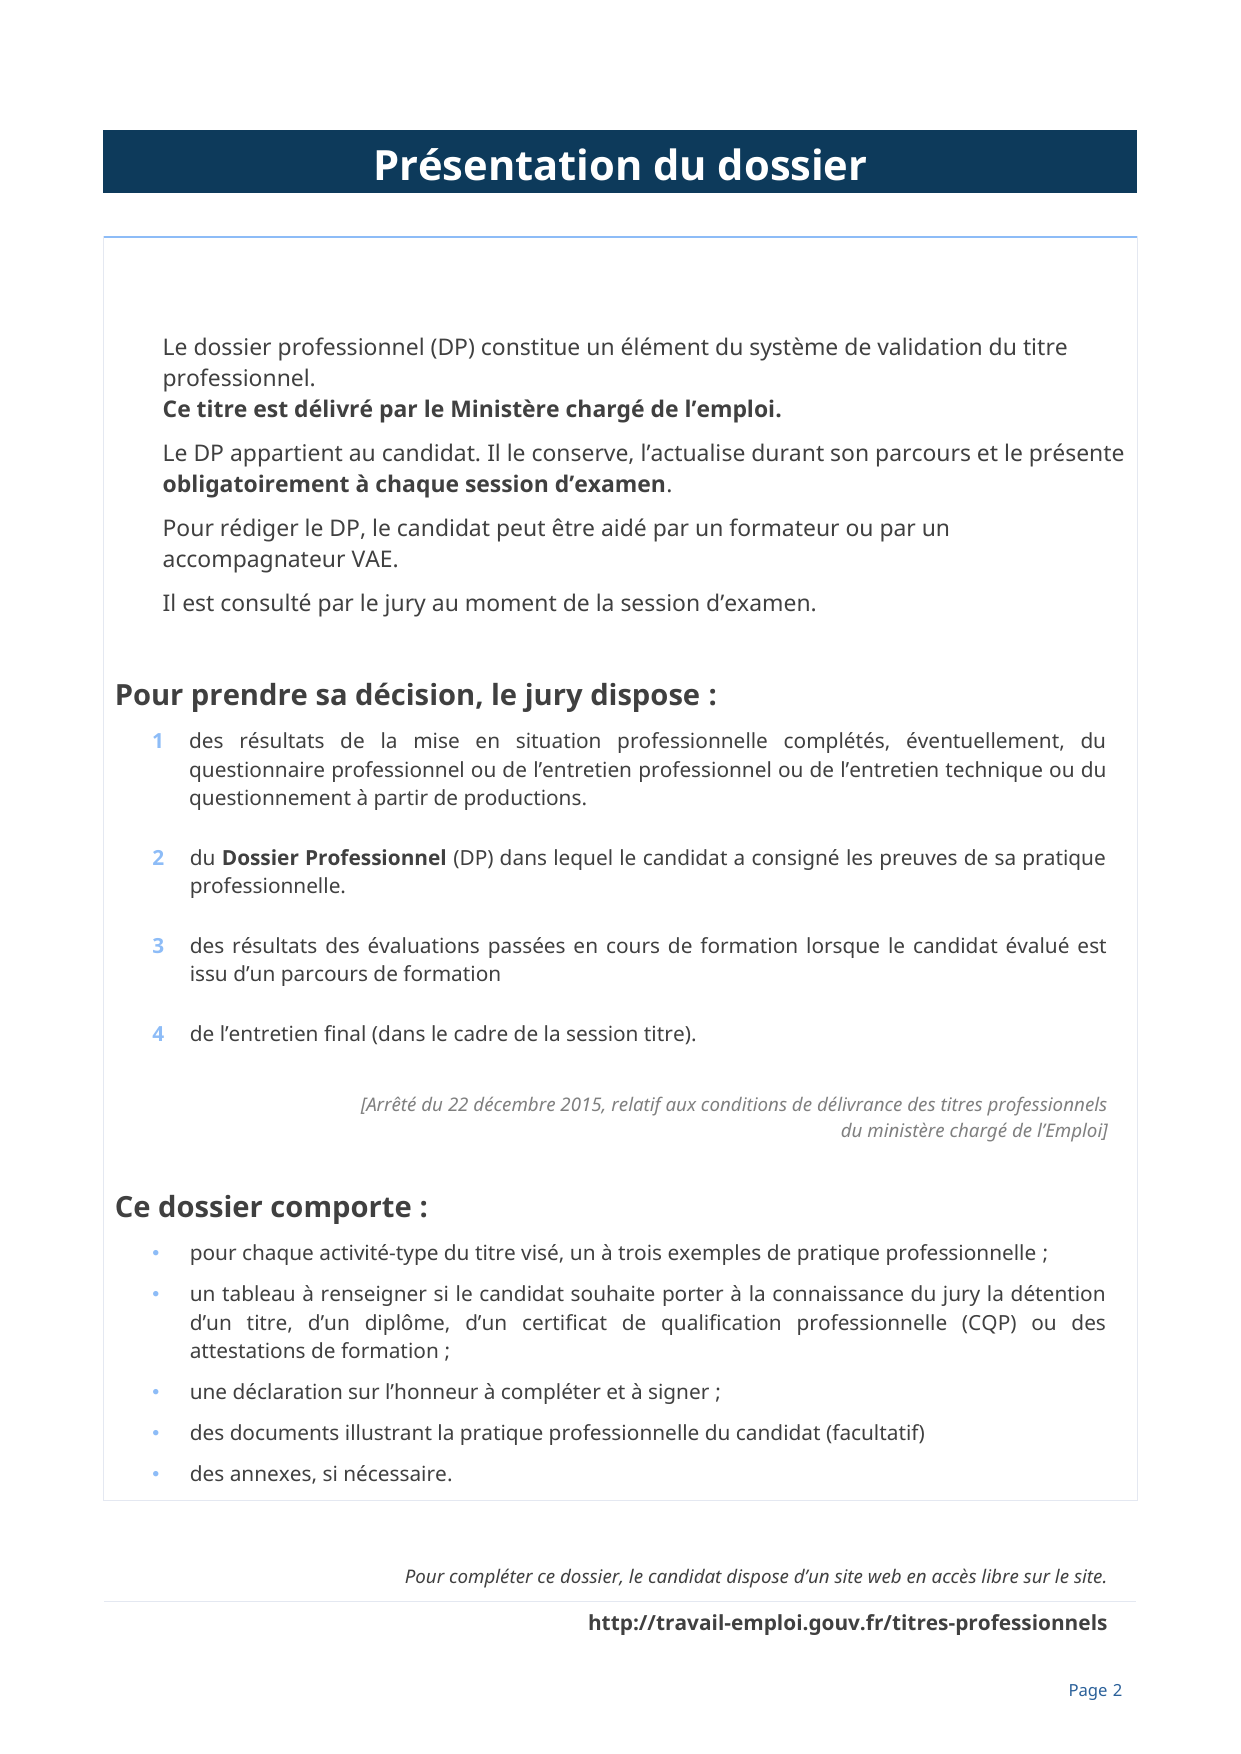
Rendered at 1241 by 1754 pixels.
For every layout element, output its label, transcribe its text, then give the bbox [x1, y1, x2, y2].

table_cell Le dossier professionnel (DP) constitue un élément du système de validation du titre professionnel. Ce titre est délivré par le Ministère chargé de l’emploi. Le DP appartient au candidat. Il le conserve, l’actualise durant son parcours et le présente obligatoirement à chaque session d’examen. Pour rédiger le DP, le candidat peut être aidé par un formateur ou par un accompagnateur VAE. Il est consulté par le jury au moment de la session d’examen. Pour prendre sa décision, le jury dispose : des résultats de la mise en situation professionnelle complétés, éventuellement, du questionnaire professionnel ou de l’entretien professionnel ou de l’entretien technique ou du questionnement à partir de productions. du Dossier Professionnel (DP) dans lequel le candidat a consigné les preuves de sa pratique professionnelle. des résultats des évaluations passées en cours de formation lorsque le candidat évalué est issu d’un parcours de formation de l’entretien final (dans le cadre de la session titre). [Arrêté du 22 décembre 2015, relatif aux conditions de délivrance des titres professionnels du ministère chargé de l’Emploi] Ce dossier comporte : pour chaque activité-type du titre visé, un à trois exemples de pratique professionnelle ; un tableau à renseigner si le candidat souhaite porter à la connaissance du jury la détention d’un titre, d’un diplôme, d’un certificat de qualification professionnelle (CQP) ou des attestations de formation ; une déclaration sur l’honneur à compléter et à signer ; des documents illustrant la pratique professionnelle du candidat (facultatif) des annexes, si nécessaire. [104, 281, 1137, 1500]
table_cell [104, 238, 1137, 281]
table_cell Pour compléter ce dossier, le candidat dispose d’un site web en accès libre sur le site. [103, 1501, 1137, 1601]
table_cell [103, 193, 1137, 236]
table_cell http://travail-emploi.gouv.fr/titres-professionnels [103, 1601, 1137, 1649]
table_header Présentation du dossier [103, 130, 1137, 193]
